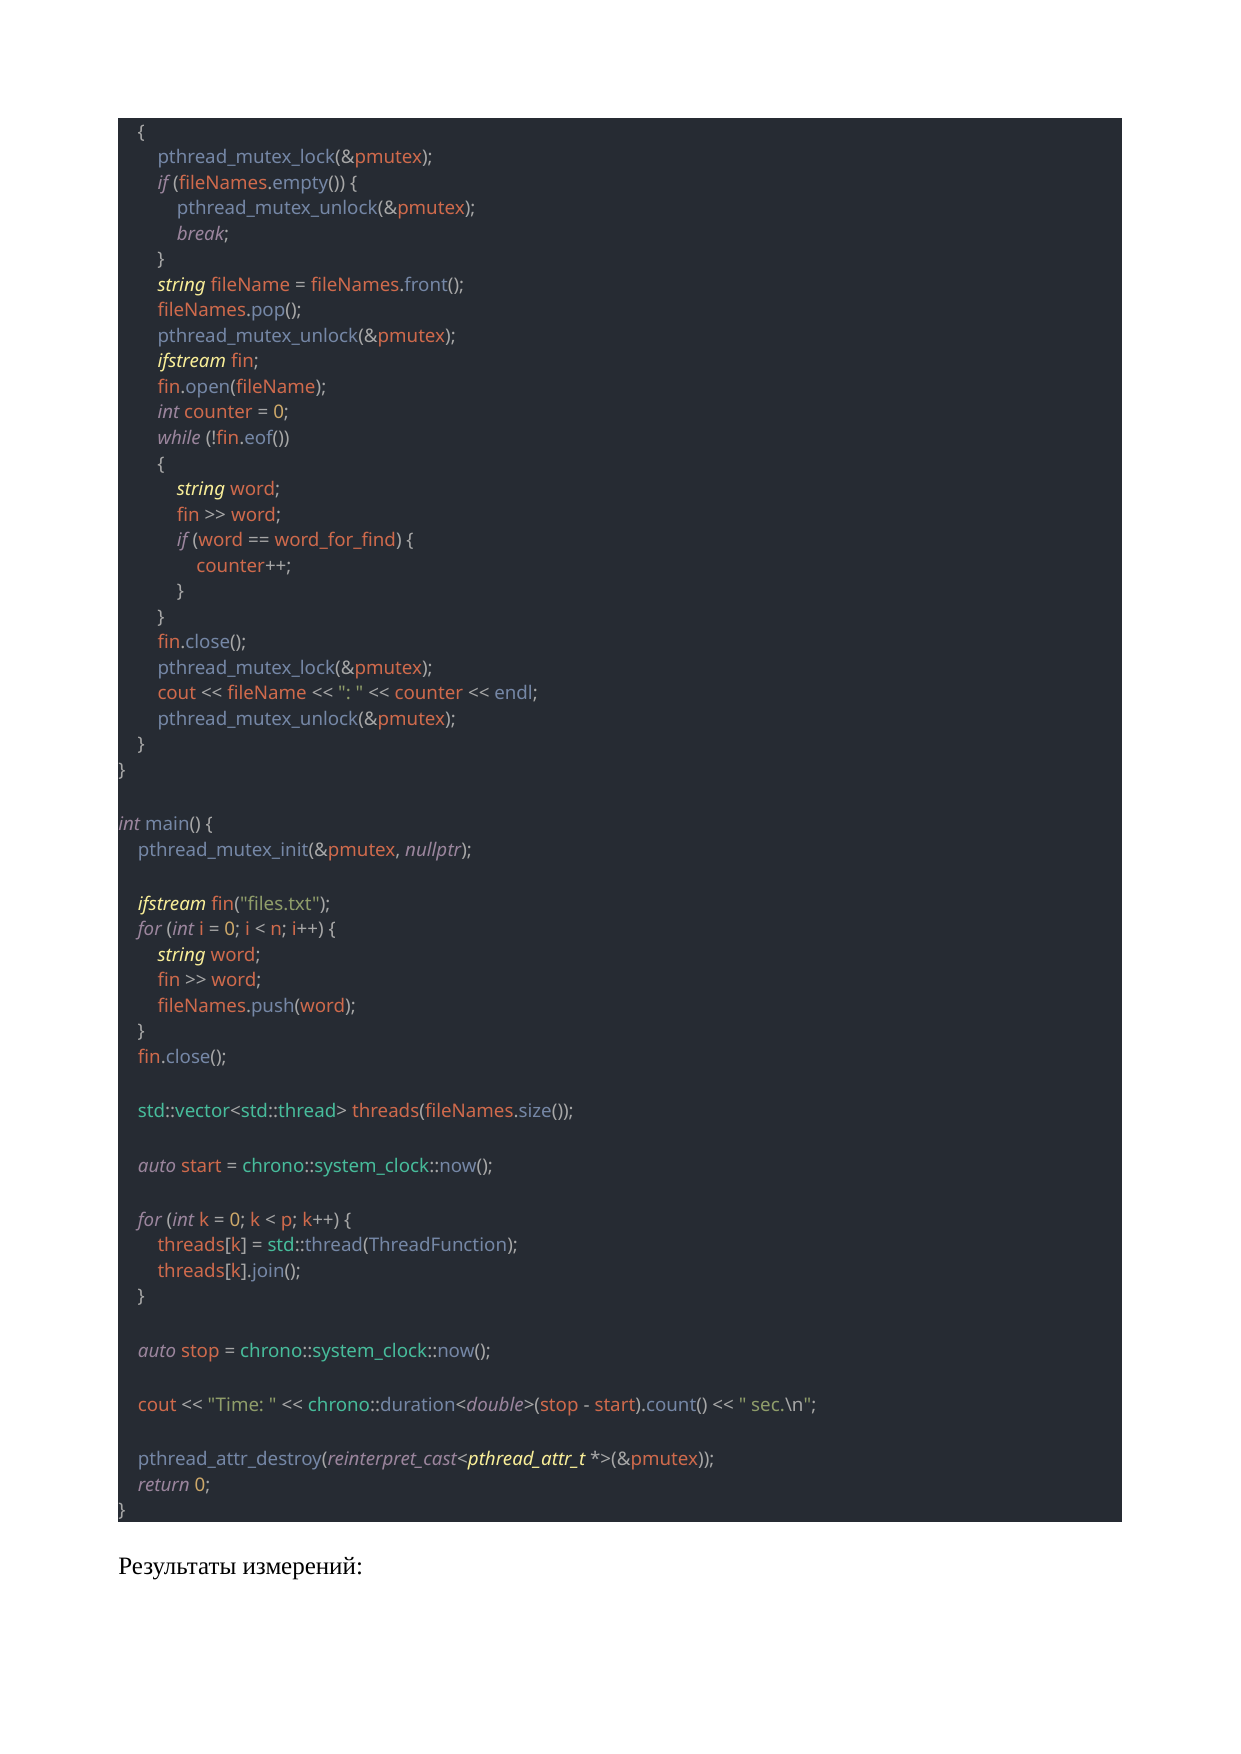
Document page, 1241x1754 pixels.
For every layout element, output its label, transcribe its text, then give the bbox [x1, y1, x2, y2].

text Результаты измерений: [118, 1551, 1122, 1579]
text { pthread_mutex_lock(&pmutex); if (fileNames.empty()) { pthread_mutex_unlock(&pmutex); break; } string fileName = fileNames.front(); fileNames.pop(); pthread_mutex_unlock(&pmutex); ifstream fin; fin.open(fileName); int counter = 0; while (!fin.eof()) { string word; fin >> word; if (word == word_for_find) { counter++; } } fin.close(); pthread_mutex_lock(&pmutex); cout << fileName << ": " << counter << endl; pthread_mutex_unlock(&pmutex); } } int main() { pthread_mutex_init(&pmutex, nullptr); ifstream fin("files.txt"); for (int i = 0; i < n; i++) { string word; fin >> word; fileNames.push(word); } fin.close(); std::vector<std::thread> threads(fileNames.size()); auto start = chrono::system_clock::now(); for (int k = 0; k < p; k++) { threads[k] = std::thread(ThreadFunction); threads[k].join(); } auto stop = chrono::system_clock::now(); cout << "Time: " << chrono::duration<double>(stop - start).count() << " sec.\n"; pthread_attr_destroy(reinterpret_cast<pthread_attr_t *>(&pmutex)); return 0; } [118, 118, 1122, 1522]
